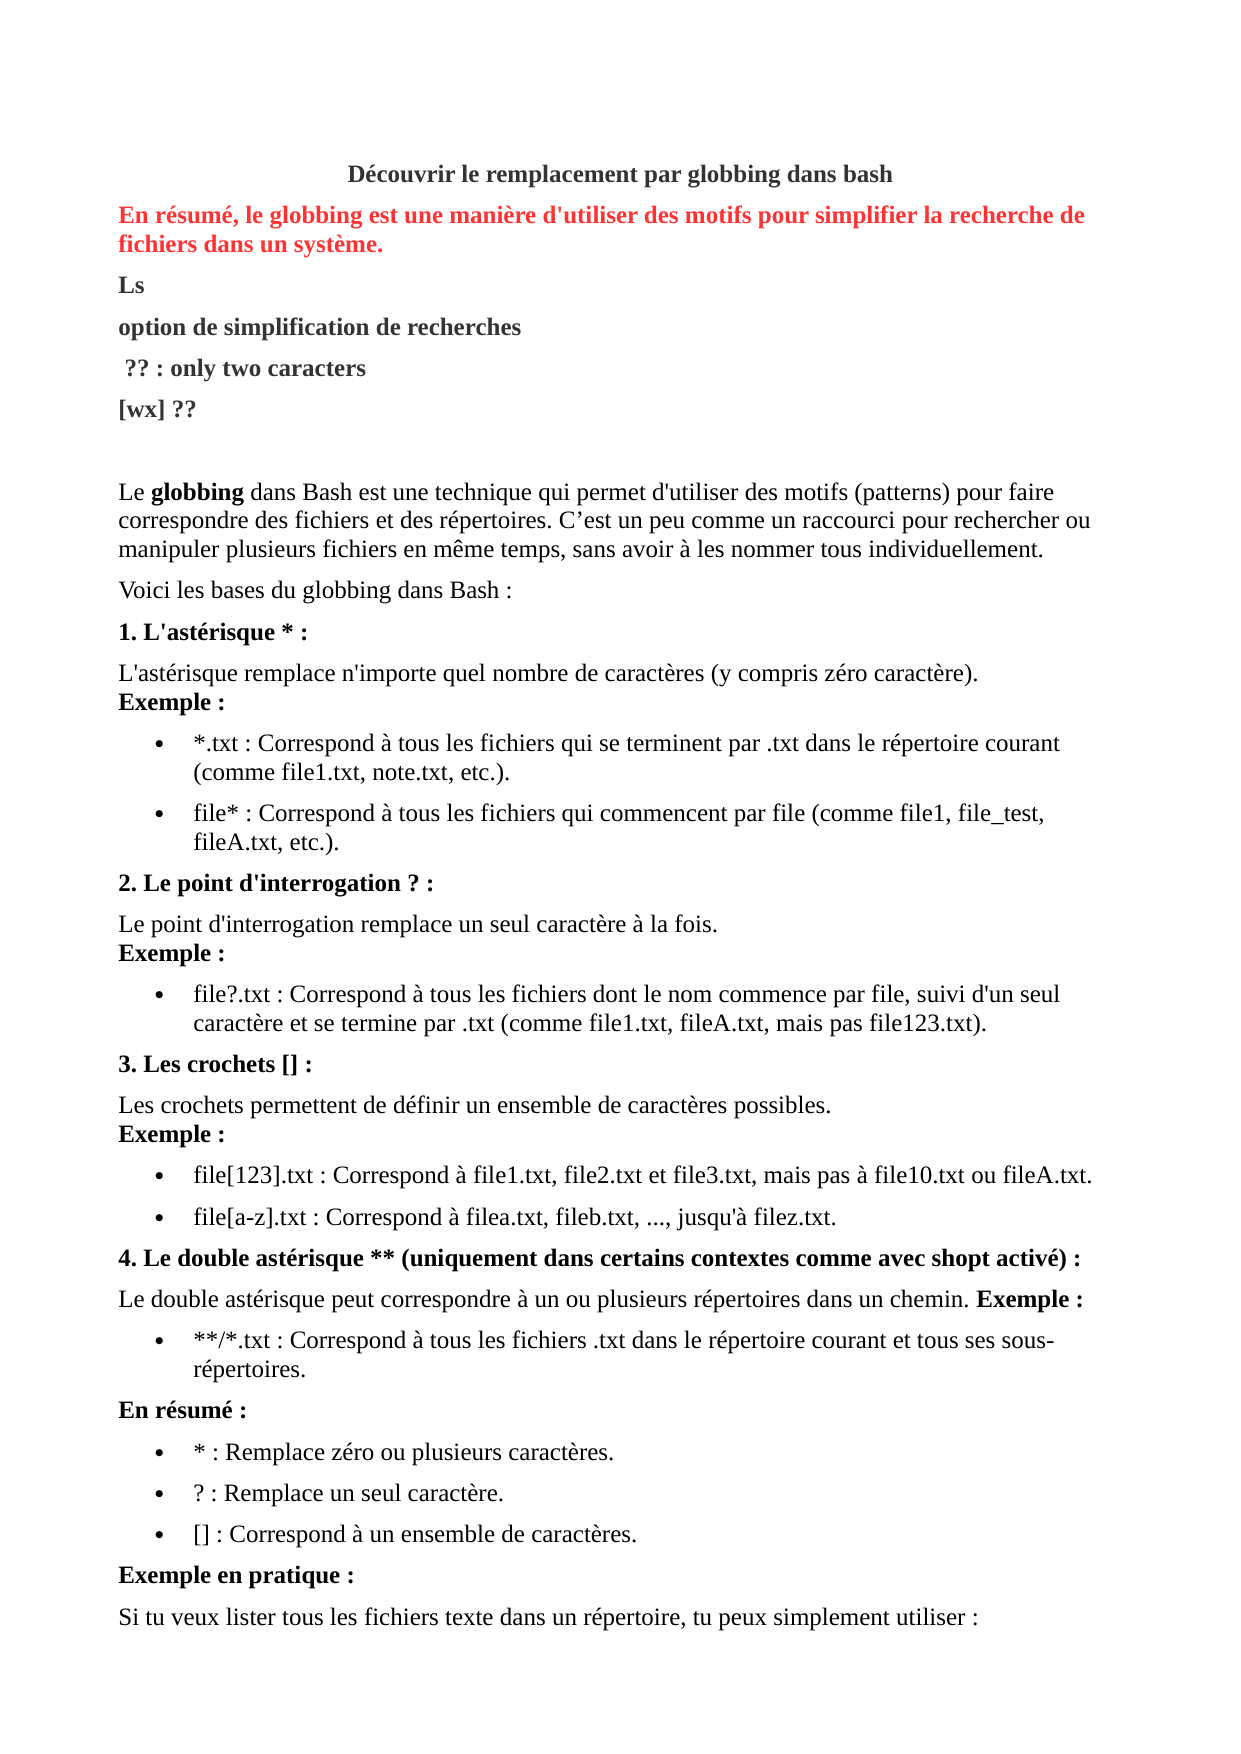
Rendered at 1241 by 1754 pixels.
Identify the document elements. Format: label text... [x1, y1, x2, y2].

list * : Remplace zéro ou plusieurs caractères. [156, 1437, 1122, 1466]
text Le globbing dans Bash est une technique qui permet d'utiliser des motifs (patterns) pour faire correspondre des fichiers et des répertoires. C’est un peu comme un raccourci pour rechercher ou manipuler plusieurs fichiers en même temps, sans avoir à les nommer tous individuellement. [118, 477, 1122, 563]
text Ls [118, 271, 1122, 299]
text Découvrir le remplacement par globbing dans bash [118, 159, 1122, 188]
text option de simplification de recherches [118, 312, 1122, 341]
text Si tu veux lister tous les fichiers texte dans un répertoire, tu peux simplement utiliser : [118, 1602, 1122, 1631]
text 4. Le double astérisque ** (uniquement dans certains contextes comme avec shopt activé) : [118, 1243, 1122, 1272]
list file* : Correspond à tous les fichiers qui commencent par file (comme file1, file_test, fileA.txt, etc.). [156, 798, 1122, 856]
text En résumé, le globbing est une manière d'utiliser des motifs pour simplifier la recherche de fichiers dans un système. [118, 201, 1122, 258]
text Le point d'interrogation remplace un seul caractère à la fois. Exemple : [118, 909, 1122, 967]
list *.txt : Correspond à tous les fichiers qui se terminent par .txt dans le répertoire courant (comme file1.txt, note.txt, etc.). [156, 728, 1122, 786]
text Exemple en pratique : [118, 1561, 1122, 1589]
text 3. Les crochets [] : [118, 1049, 1122, 1078]
text En résumé : [118, 1396, 1122, 1424]
list [] : Correspond à un ensemble de caractères. [156, 1519, 1122, 1548]
text L'astérisque remplace n'importe quel nombre de caractères (y compris zéro caractère). Exemple : [118, 658, 1122, 716]
list ? : Remplace un seul caractère. [156, 1478, 1122, 1507]
text [wx] ?? [118, 394, 1122, 423]
text 2. Le point d'interrogation ? : [118, 868, 1122, 897]
list file[123].txt : Correspond à file1.txt, file2.txt et file3.txt, mais pas à file10.txt ou fileA.txt. [156, 1161, 1122, 1189]
text 1. L'astérisque * : [118, 617, 1122, 646]
text Le double astérisque peut correspondre à un ou plusieurs répertoires dans un chemin. Exemple : [118, 1284, 1122, 1313]
list **/*.txt : Correspond à tous les fichiers .txt dans le répertoire courant et tous ses sous-répertoires. [156, 1326, 1122, 1383]
list file[a-z].txt : Correspond à filea.txt, fileb.txt, ..., jusqu'à filez.txt. [156, 1202, 1122, 1231]
text Voici les bases du globbing dans Bash : [118, 576, 1122, 604]
text Les crochets permettent de définir un ensemble de caractères possibles. Exemple : [118, 1091, 1122, 1148]
text ?? : only two caracters [118, 353, 1122, 382]
list file?.txt : Correspond à tous les fichiers dont le nom commence par file, suivi d'un seul caractère et se termine par .txt (comme file1.txt, fileA.txt, mais pas file123.txt). [156, 979, 1122, 1037]
